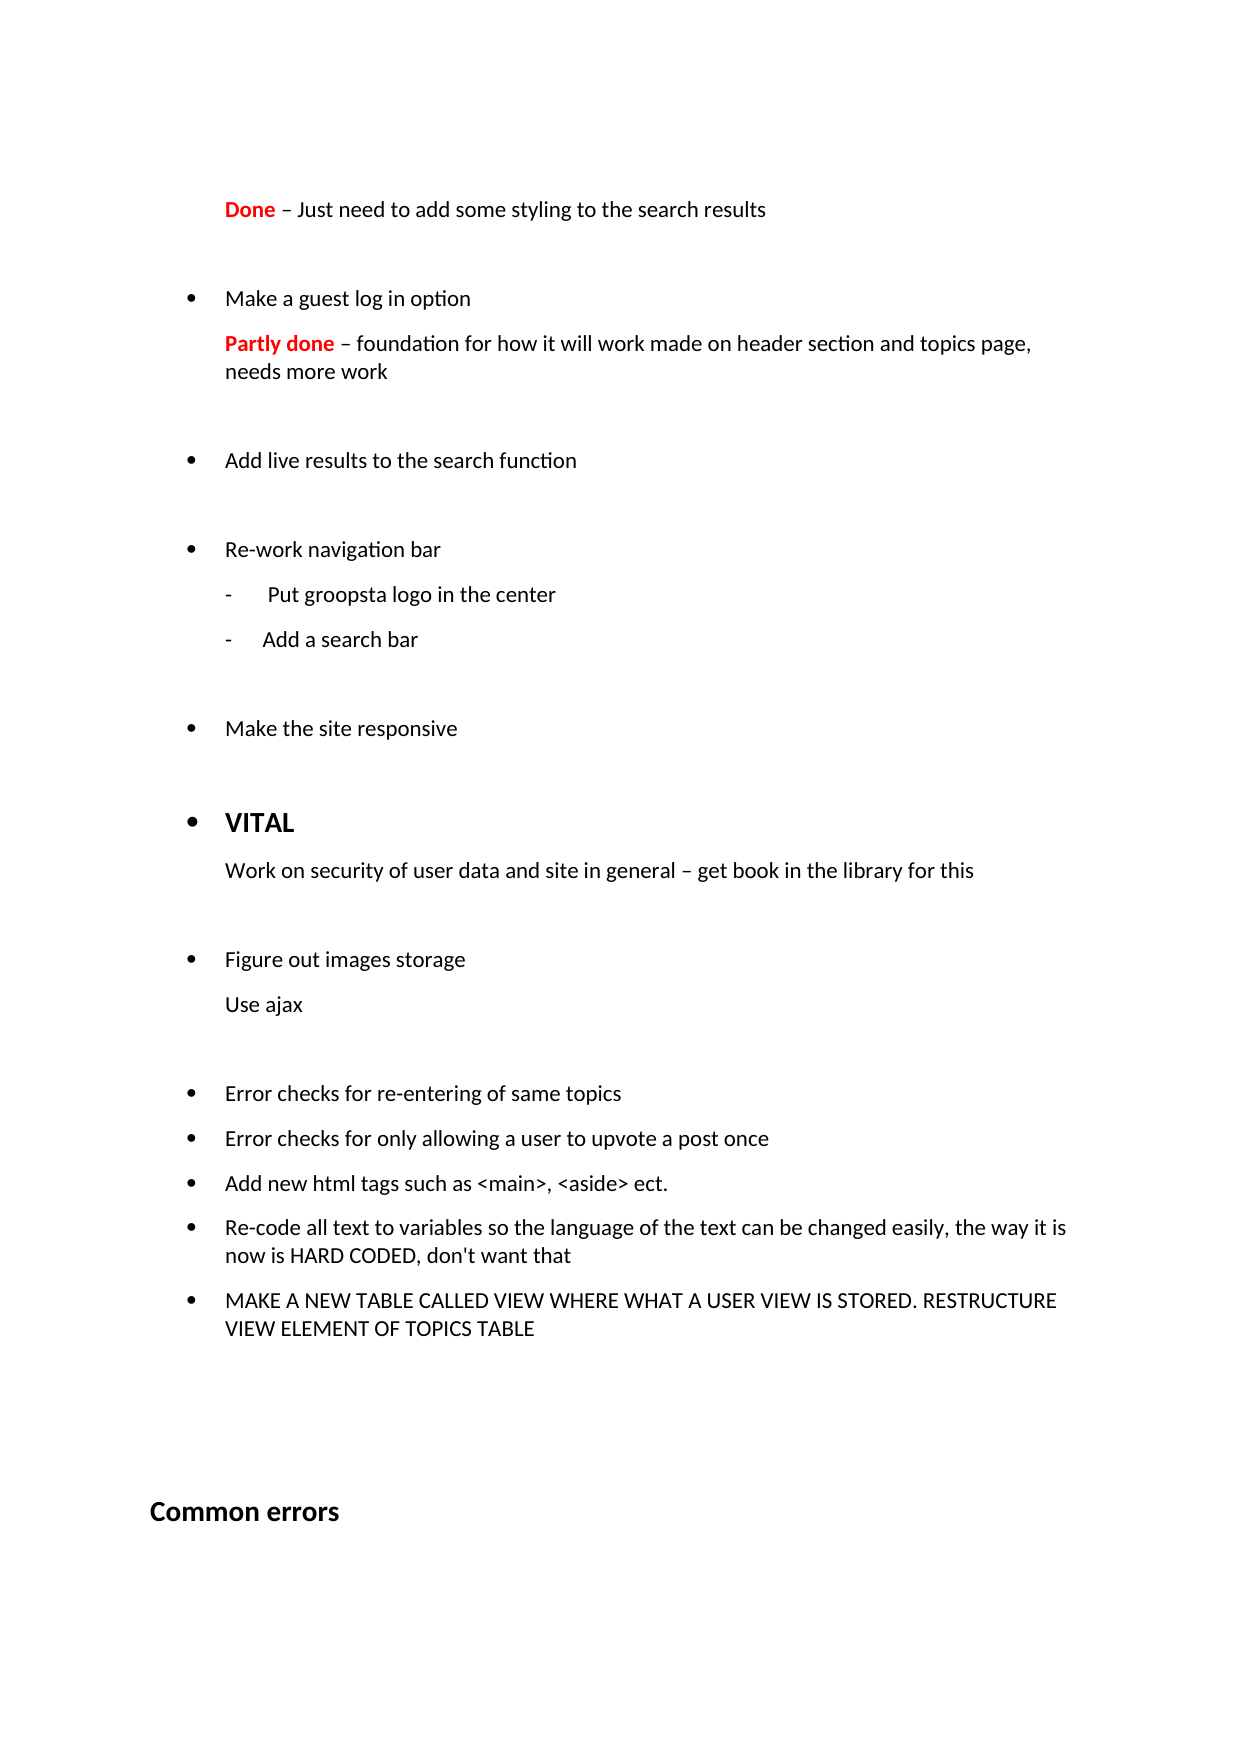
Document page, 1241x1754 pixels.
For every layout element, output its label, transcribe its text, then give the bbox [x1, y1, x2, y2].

list Put groopsta logo in the center [225, 580, 1090, 608]
list MAKE A NEW TABLE CALLED VIEW WHERE WHAT A USER VIEW IS STORED. RESTRUCTURE VIEW ELEMENT OF TOPICS TABLE [187, 1286, 1090, 1342]
list Add a search bar [225, 625, 1090, 653]
list Partly done – foundation for how it will work made on header section and topics page, needs more work [225, 329, 1090, 385]
list Error checks for only allowing a user to upvote a post once [187, 1124, 1090, 1152]
list Add live results to the search function [187, 446, 1090, 474]
list Use ajax [225, 990, 1090, 1018]
list Make a guest log in option [187, 284, 1090, 312]
list Error checks for re-entering of same topics [187, 1079, 1090, 1107]
list Re-work navigation bar [187, 536, 1090, 563]
list Add new html tags such as <main>, <aside> ect. [187, 1169, 1090, 1197]
list Make the site responsive [187, 714, 1090, 742]
list Done – Just need to add some styling to the search results [225, 195, 1090, 223]
list Figure out images storage [187, 945, 1090, 973]
list Re-code all text to variables so the language of the text can be changed easily, the way it is now is HARD CODED, don't want that [187, 1213, 1090, 1269]
list VITAL [187, 804, 1090, 839]
text Common errors [150, 1493, 1090, 1528]
list Work on security of user data and site in general – get book in the library for this [225, 856, 1090, 884]
